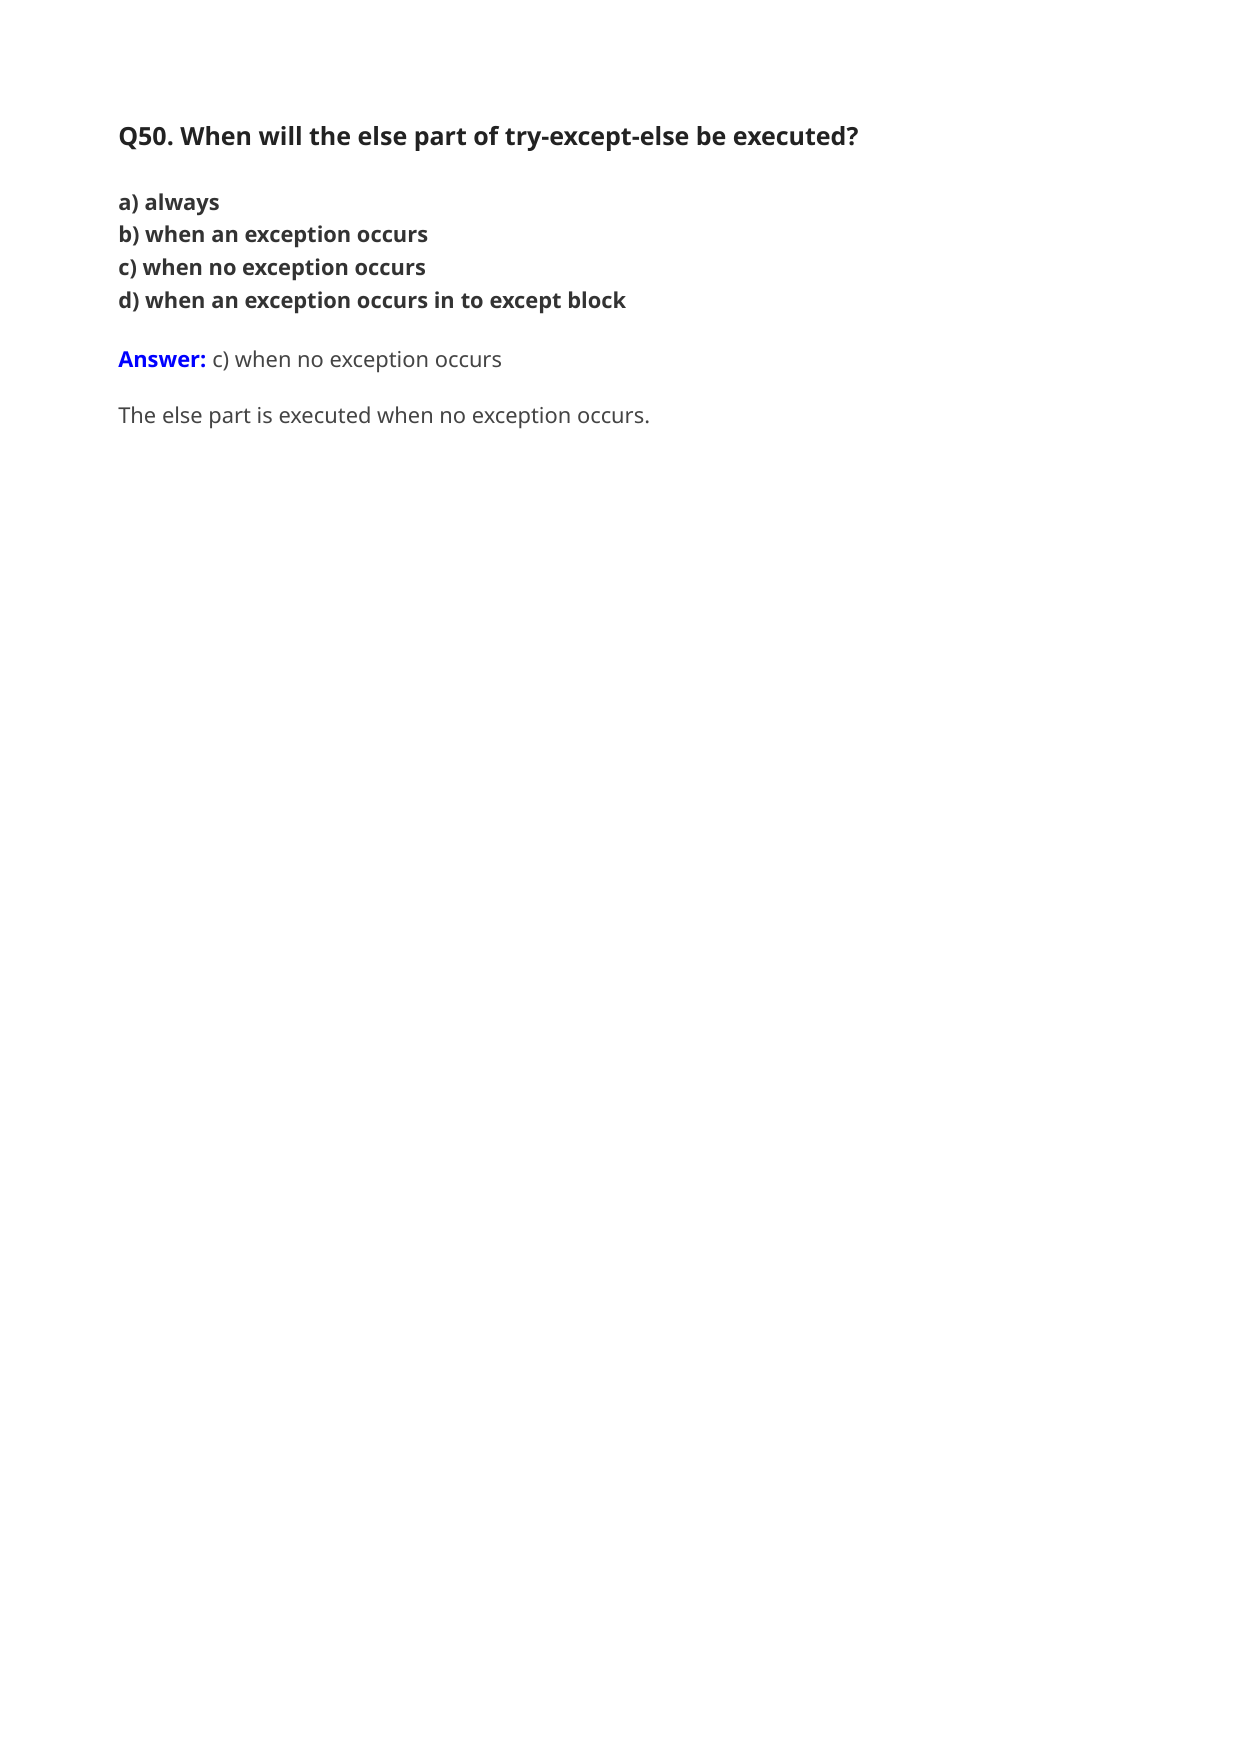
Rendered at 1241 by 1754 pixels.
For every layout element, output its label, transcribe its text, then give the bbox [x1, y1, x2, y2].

subtitle Q50. When will the else part of try-except-else be executed? [118, 118, 1122, 152]
subtitle a) always b) when an exception occurs c) when no exception occurs d) when an exception occurs in to except block [118, 187, 1122, 315]
text Answer: c) when no exception occurs [118, 333, 1122, 374]
text The else part is executed when no exception occurs. [118, 389, 1122, 430]
